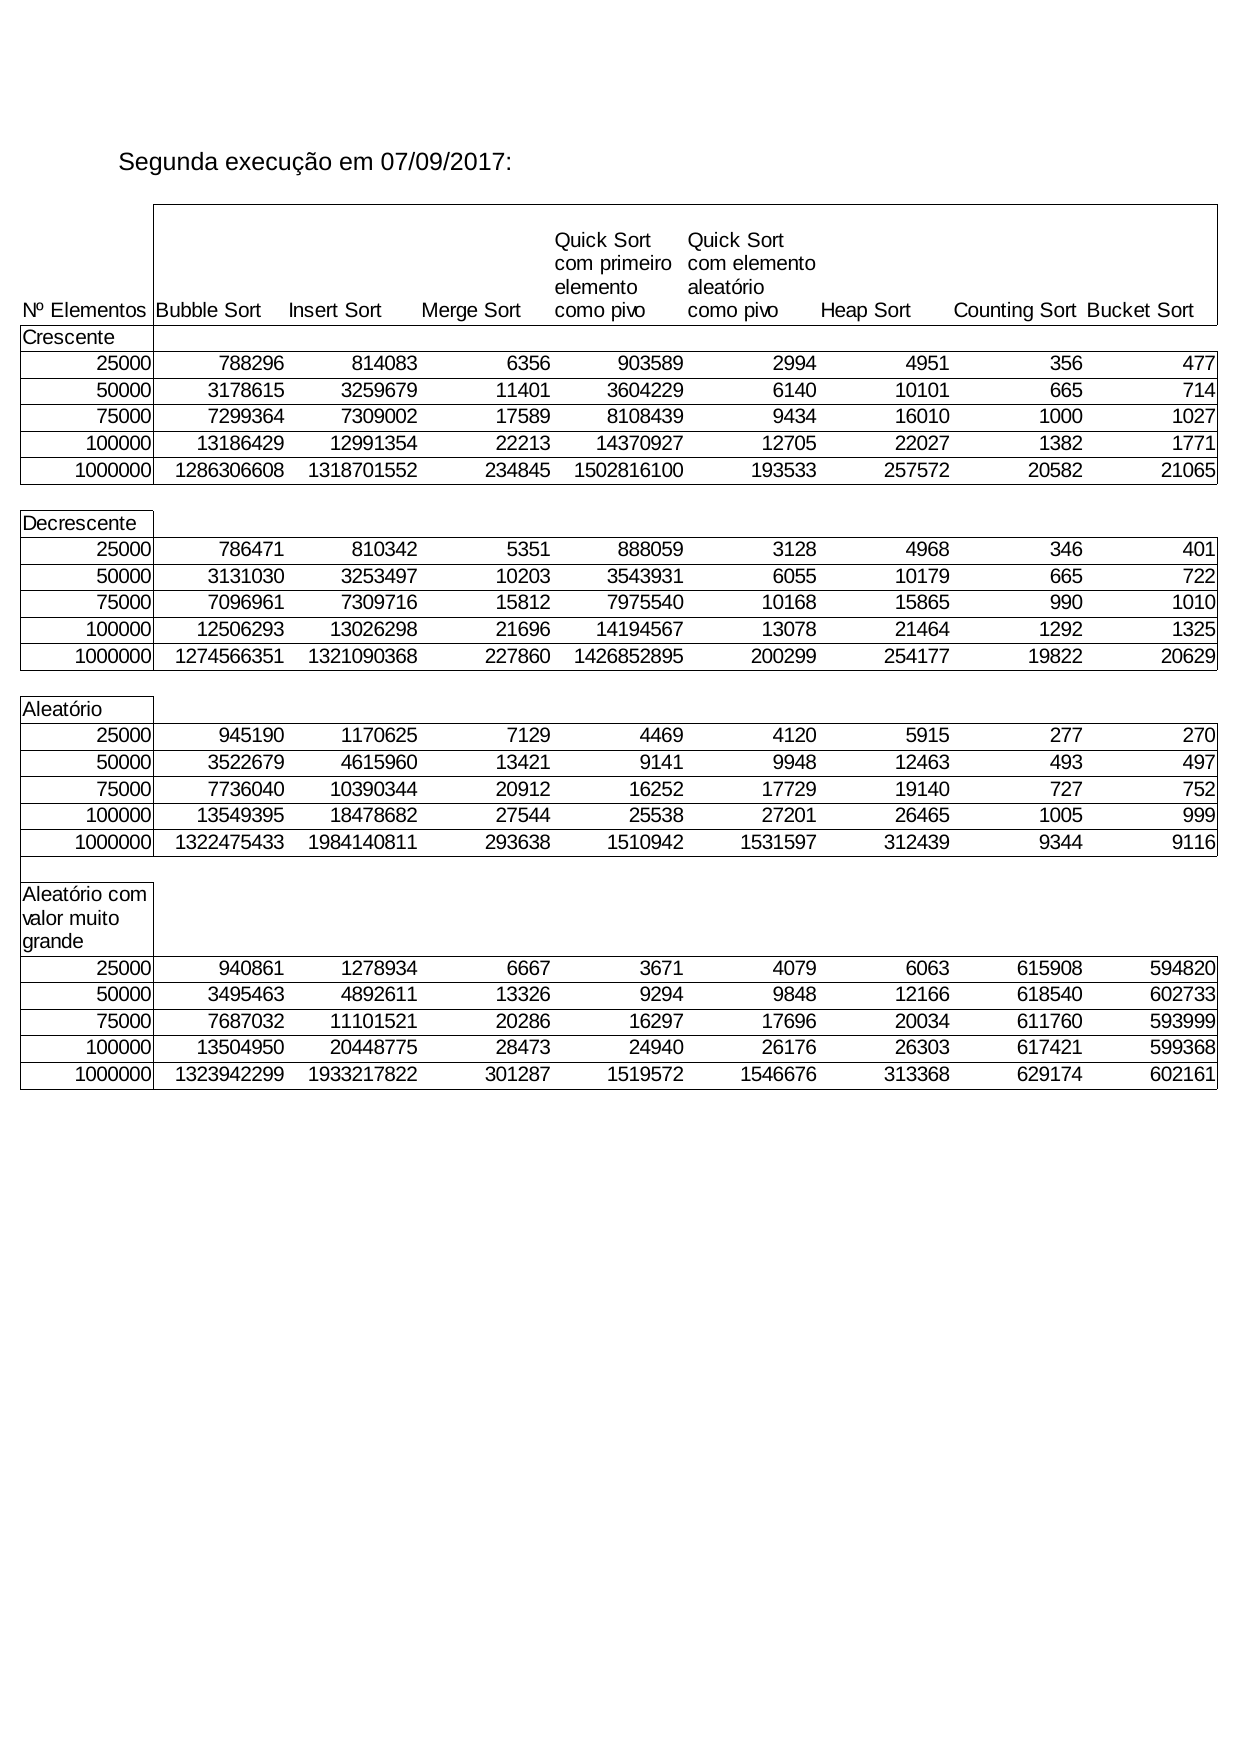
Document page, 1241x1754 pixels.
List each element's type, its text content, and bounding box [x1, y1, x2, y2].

text Segunda execução em 07/09/2017: [118, 147, 1122, 176]
